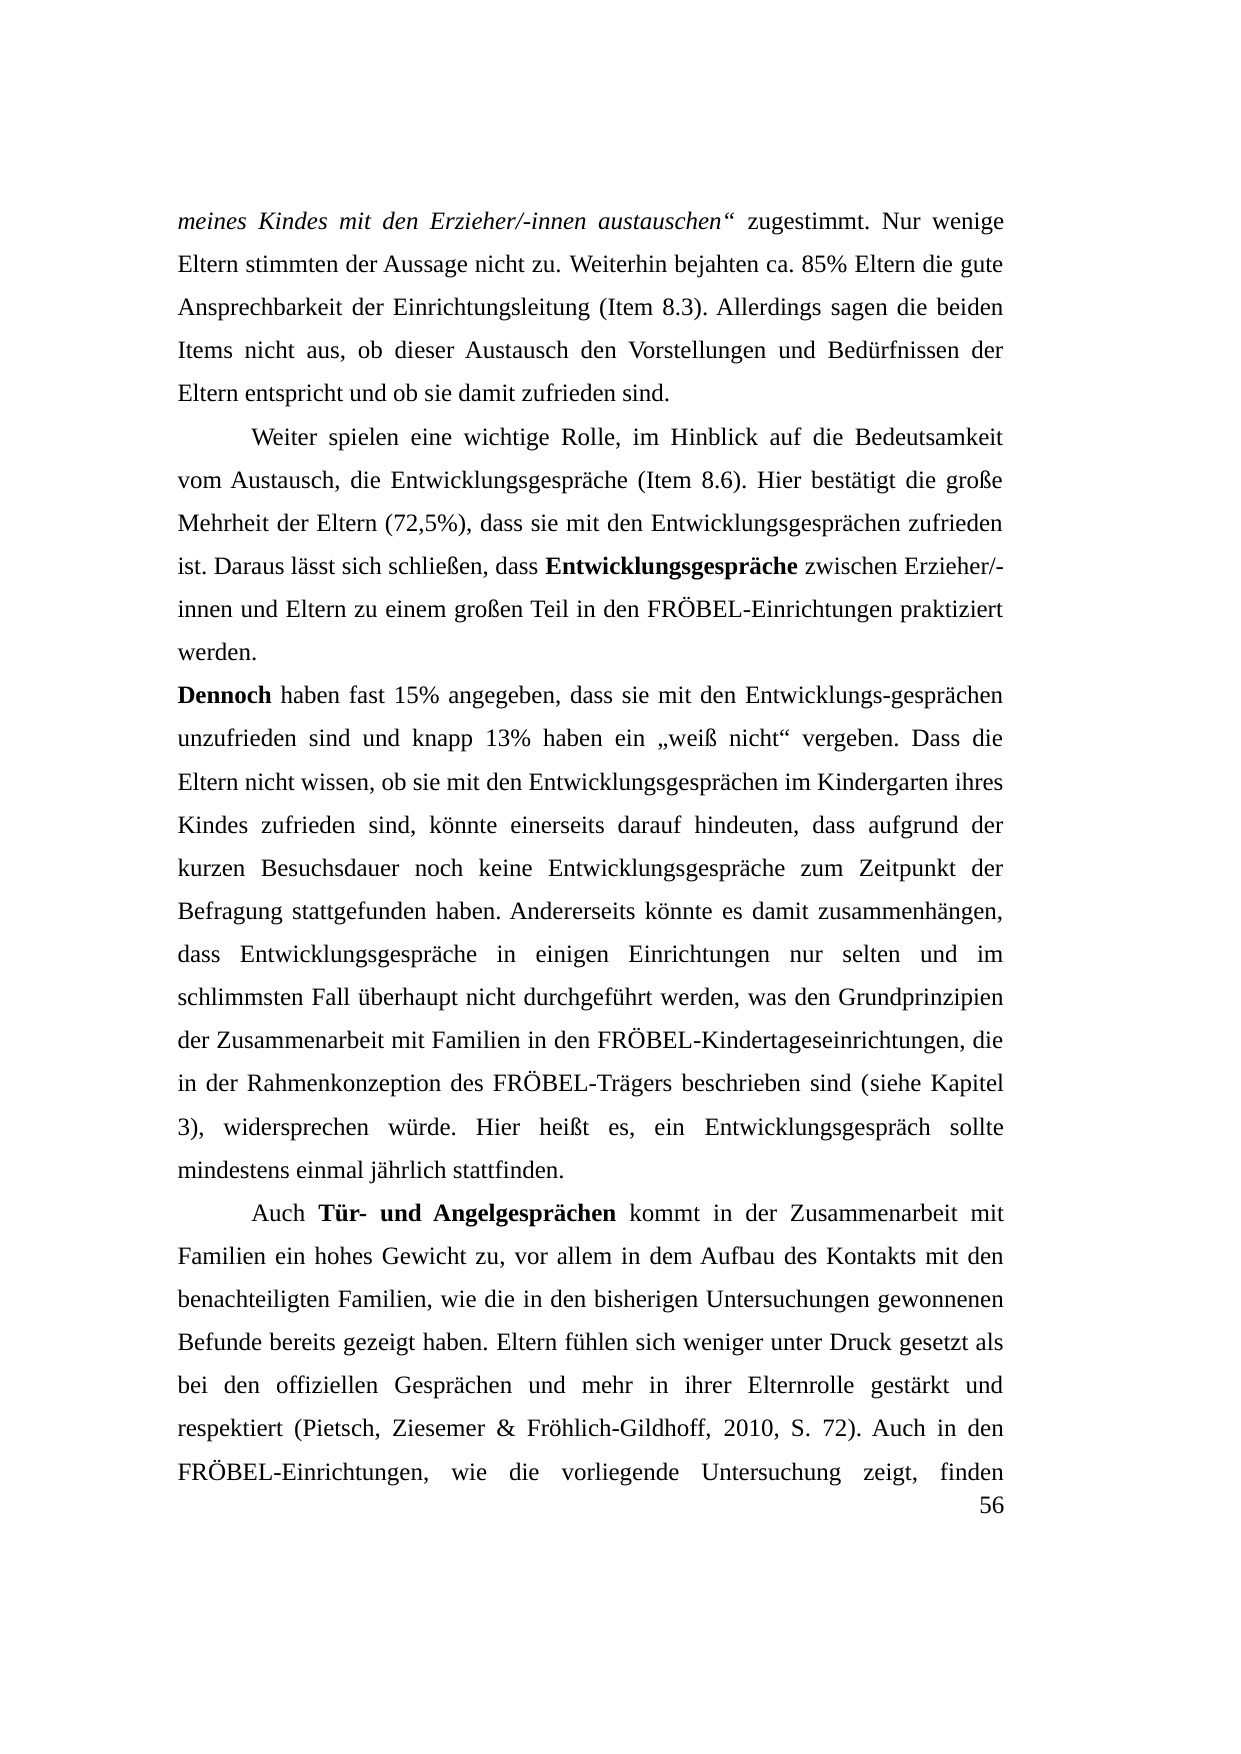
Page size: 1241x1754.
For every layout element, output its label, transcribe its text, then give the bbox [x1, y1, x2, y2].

text meines Kindes mit den Erzieher/-innen austauschen“ zugestimmt. Nur wenige Eltern stimmten der Aussage nicht zu. Weiterhin bejahten ca. 85% Eltern die gute Ansprechbarkeit der Einrichtungsleitung (Item 8.3). Allerdings sagen die beiden Items nicht aus, ob dieser Austausch den Vorstellungen und Bedürfnissen der Eltern entspricht und ob sie damit zufrieden sind. [177, 206, 1004, 407]
text Dennoch haben fast 15% angegeben, dass sie mit den Entwicklungs-gesprächen unzufrieden sind und knapp 13% haben ein „weiß nicht“ vergeben. Dass die Eltern nicht wissen, ob sie mit den Entwicklungsgesprächen im Kindergarten ihres Kindes zufrieden sind, könnte einerseits darauf hindeuten, dass aufgrund der kurzen Besuchsdauer noch keine Entwicklungsgespräche zum Zeitpunkt der Befragung stattgefunden haben. Andererseits könnte es damit zusammenhängen, dass Entwicklungsgespräche in einigen Einrichtungen nur selten und im schlimmsten Fall überhaupt nicht durchgeführt werden, was den Grundprinzipien der Zusammenarbeit mit Familien in den FRÖBEL-Kindertageseinrichtungen, die in der Rahmenkonzeption des FRÖBEL-Trägers beschrieben sind (siehe Kapitel 3), widersprechen würde. Hier heißt es, ein Entwicklungsgespräch sollte mindestens einmal jährlich stattfinden. [177, 680, 1004, 1183]
text Auch Tür- und Angelgesprächen kommt in der Zusammenarbeit mit Familien ein hohes Gewicht zu, vor allem in dem Aufbau des Kontakts mit den benachteiligten Familien, wie die in den bisherigen Untersuchungen gewonnenen Befunde bereits gezeigt haben. Eltern fühlen sich weniger unter Druck gesetzt als bei den offiziellen Gesprächen und mehr in ihrer Elternrolle gestärkt und respektiert (Pietsch, Ziesemer & Fröhlich-Gildhoff, 2010, S. 72). Auch in den FRÖBEL-Einrichtungen, wie die vorliegende Untersuchung zeigt, finden [177, 1198, 1004, 1485]
text Weiter spielen eine wichtige Rolle, im Hinblick auf die Bedeutsamkeit vom Austausch, die Entwicklungsgespräche (Item 8.6). Hier bestätigt die große Mehrheit der Eltern (72,5%), dass sie mit den Entwicklungsgesprächen zufrieden ist. Daraus lässt sich schließen, dass Entwicklungsgespräche zwischen Erzieher/-innen und Eltern zu einem großen Teil in den FRÖBEL-Einrichtungen praktiziert werden. [177, 422, 1004, 666]
